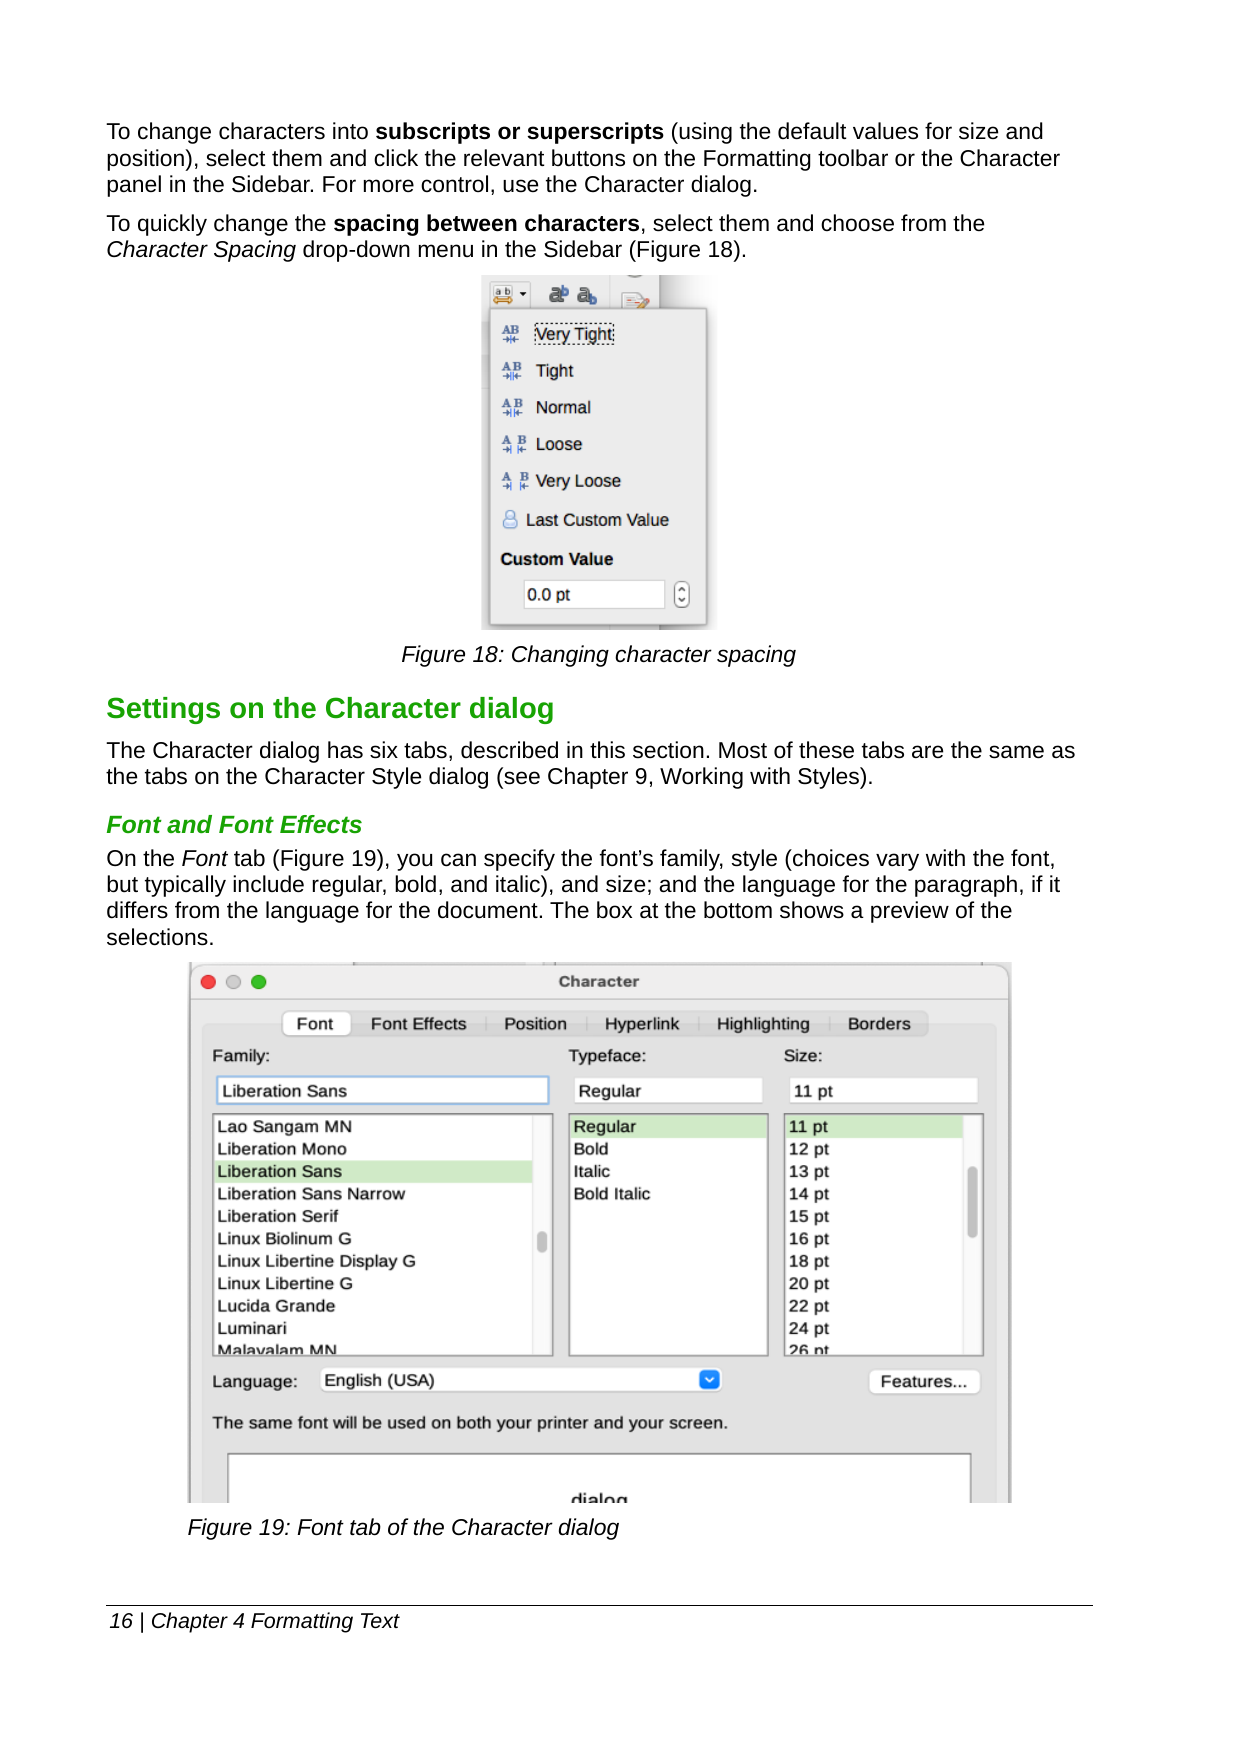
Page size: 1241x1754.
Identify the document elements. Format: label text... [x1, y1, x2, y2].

text To quickly change the spacing between characters, select them and choose from the Character Spacing drop-down menu in the Sidebar (Figure 18). [106, 210, 1093, 262]
text The Character dialog has six tabs, described in this section. Most of these tabs are the same as the tabs on the Character Style dialog (see Chapter 9, Working with Styles). [106, 737, 1093, 789]
picture [187, 962, 1012, 1503]
text Figure 19: Font tab of the Character dialog [187, 1514, 1012, 1540]
text To change characters into subscripts or superscripts (using the default values for size and position), select them and click the relevant buttons on the Formatting toolbar or the Character panel in the Sidebar. For more control, use the Character dialog. [106, 118, 1093, 197]
text On the Font tab (Figure 19), you can specify the font’s family, style (choices vary with the font, but typically include regular, bold, and italic), and size; and the language for the paragraph, if it differs from the language for the document. The box at the bottom shows a preview of the selections. [106, 844, 1093, 950]
subtitle Settings on the Character dialog [106, 691, 1093, 725]
picture [481, 275, 718, 630]
subtitle Font and Font Effects [106, 810, 1093, 839]
text Figure 18: Changing character spacing [390, 641, 809, 668]
